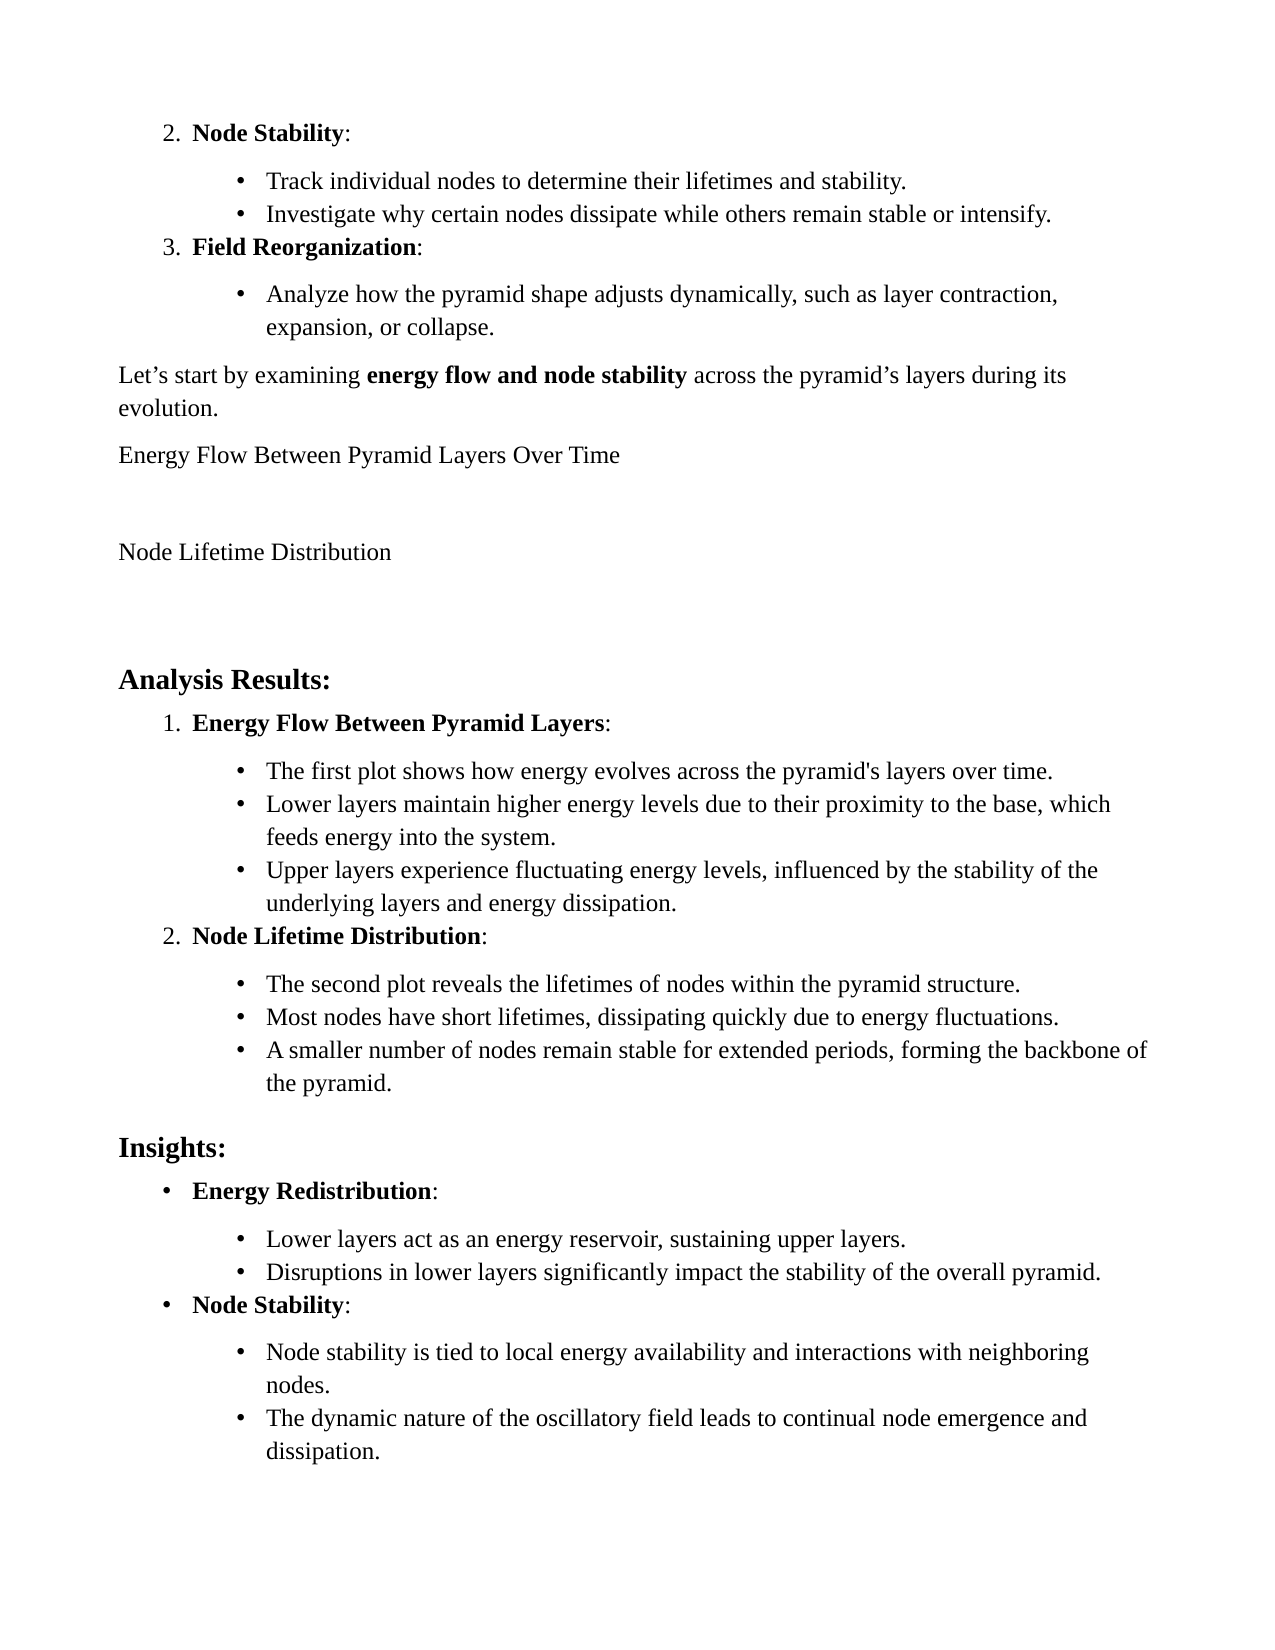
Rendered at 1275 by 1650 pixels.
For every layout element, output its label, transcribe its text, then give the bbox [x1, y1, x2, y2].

list Node Stability: [162, 1290, 1157, 1318]
list Disruptions in lower layers significantly impact the stability of the overall pyramid. [236, 1257, 1157, 1286]
list Most nodes have short lifetimes, dissipating quickly due to energy fluctuations. [236, 1002, 1157, 1031]
list A smaller number of nodes remain stable for extended periods, forming the backbone of the pyramid. [236, 1035, 1157, 1097]
text Node Lifetime Distribution [118, 537, 1157, 566]
list Upper layers experience fluctuating energy levels, influenced by the stability of the underlying layers and energy dissipation. [236, 855, 1157, 917]
list Lower layers act as an energy reservoir, sustaining upper layers. [236, 1224, 1157, 1252]
list The first plot shows how energy evolves across the pyramid's layers over time. [236, 756, 1157, 785]
text Let’s start by examining energy flow and node stability across the pyramid’s layers during its evolution. [118, 360, 1157, 422]
list Investigate why certain nodes dissipate while others remain stable or intensify. [236, 199, 1157, 227]
text Energy Flow Between Pyramid Layers Over Time [118, 441, 1157, 469]
subtitle Insights: [118, 1130, 1157, 1164]
list Track individual nodes to determine their lifetimes and stability. [236, 166, 1157, 194]
list Analyze how the pyramid shape adjusts dynamically, such as layer contraction, expansion, or collapse. [236, 279, 1157, 341]
list The dynamic nature of the oscillatory field leads to continual node emergence and dissipation. [236, 1403, 1157, 1465]
list Node Stability: [162, 118, 1157, 147]
list Field Reorganization: [162, 232, 1157, 261]
subtitle Analysis Results: [118, 662, 1157, 696]
list The second plot reveals the lifetimes of nodes within the pyramid structure. [236, 969, 1157, 998]
list Lower layers maintain higher energy levels due to their proximity to the base, which feeds energy into the system. [236, 789, 1157, 851]
list Node Lifetime Distribution: [162, 921, 1157, 950]
list Energy Flow Between Pyramid Layers: [162, 708, 1157, 737]
list Energy Redistribution: [162, 1176, 1157, 1205]
list Node stability is tied to local energy availability and interactions with neighboring nodes. [236, 1337, 1157, 1399]
